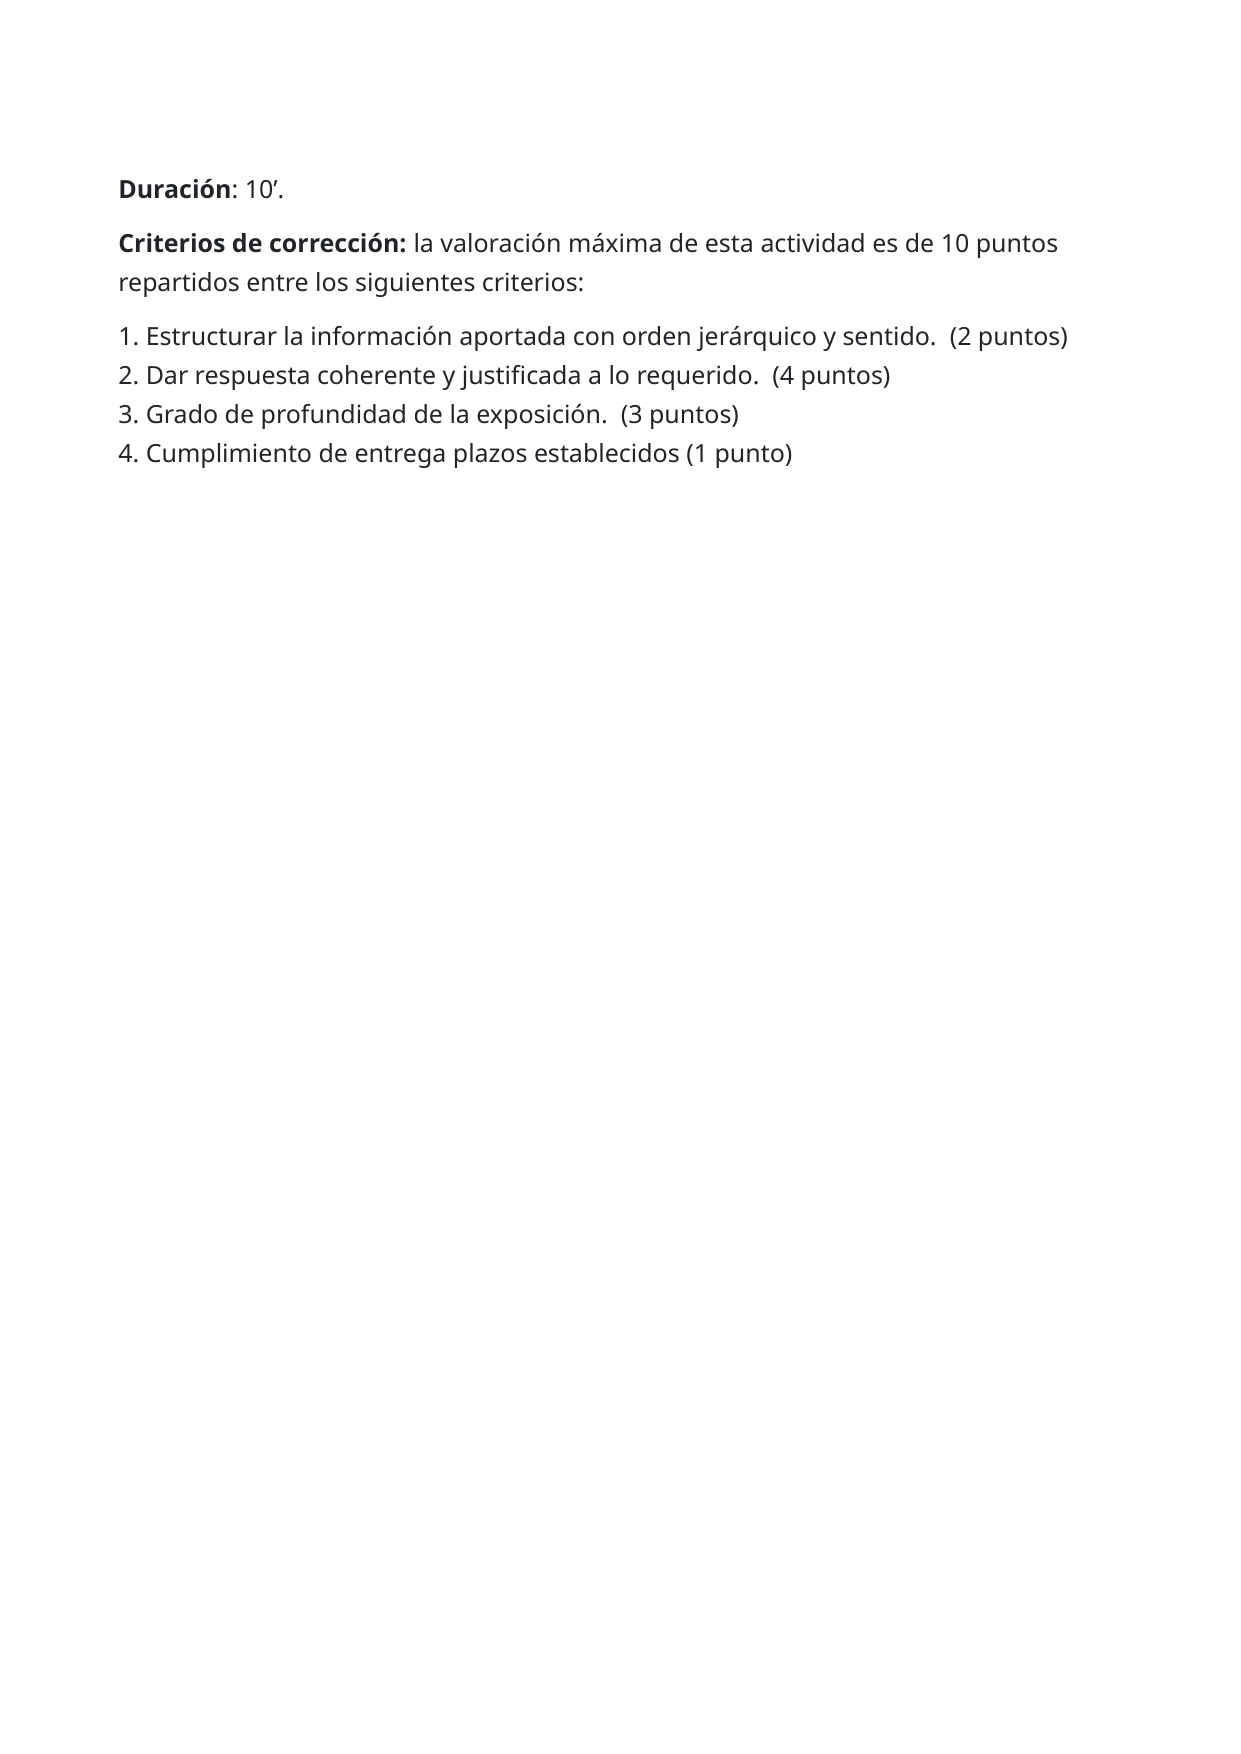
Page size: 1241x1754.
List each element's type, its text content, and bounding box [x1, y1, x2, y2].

text Criterios de corrección: la valoración máxima de esta actividad es de 10 puntos repartidos entre los siguientes criterios: [118, 226, 1122, 299]
text 1. Estructurar la información aportada con orden jerárquico y sentido. (2 puntos) 2. Dar respuesta coherente y justificada a lo requerido. (4 puntos) 3. Grado de profundidad de la exposición. (3 puntos) 4. Cumplimiento de entrega plazos establecidos (1 punto) [118, 318, 1122, 470]
text Duración: 10’. [118, 172, 1122, 206]
